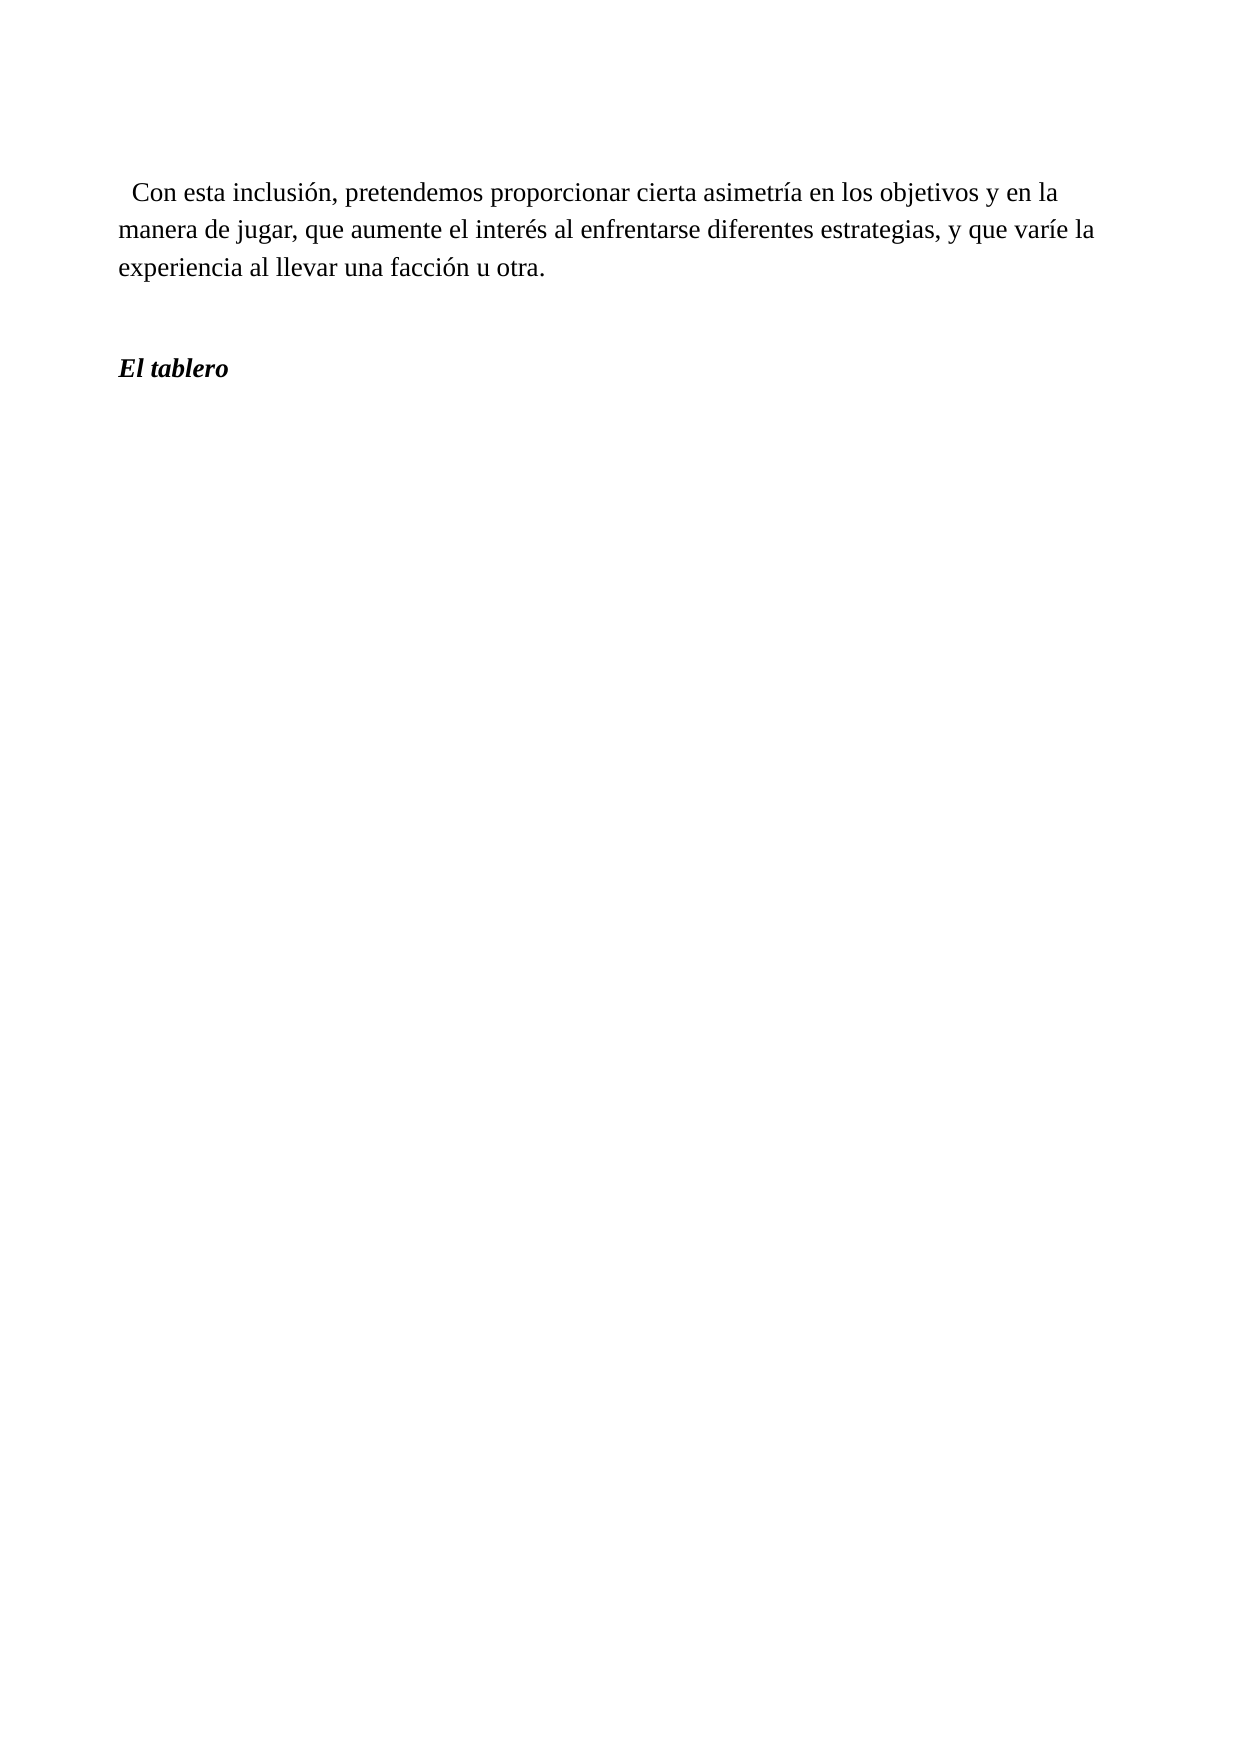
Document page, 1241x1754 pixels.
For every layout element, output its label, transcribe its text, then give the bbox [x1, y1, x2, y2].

text Con esta inclusión, pretendemos proporcionar cierta asimetría en los objetivos y en la manera de jugar, que aumente el interés al enfrentarse diferentes estrategias, y que varíe la experiencia al llevar una facción u otra. [118, 176, 1122, 282]
text El tablero [118, 352, 1122, 383]
